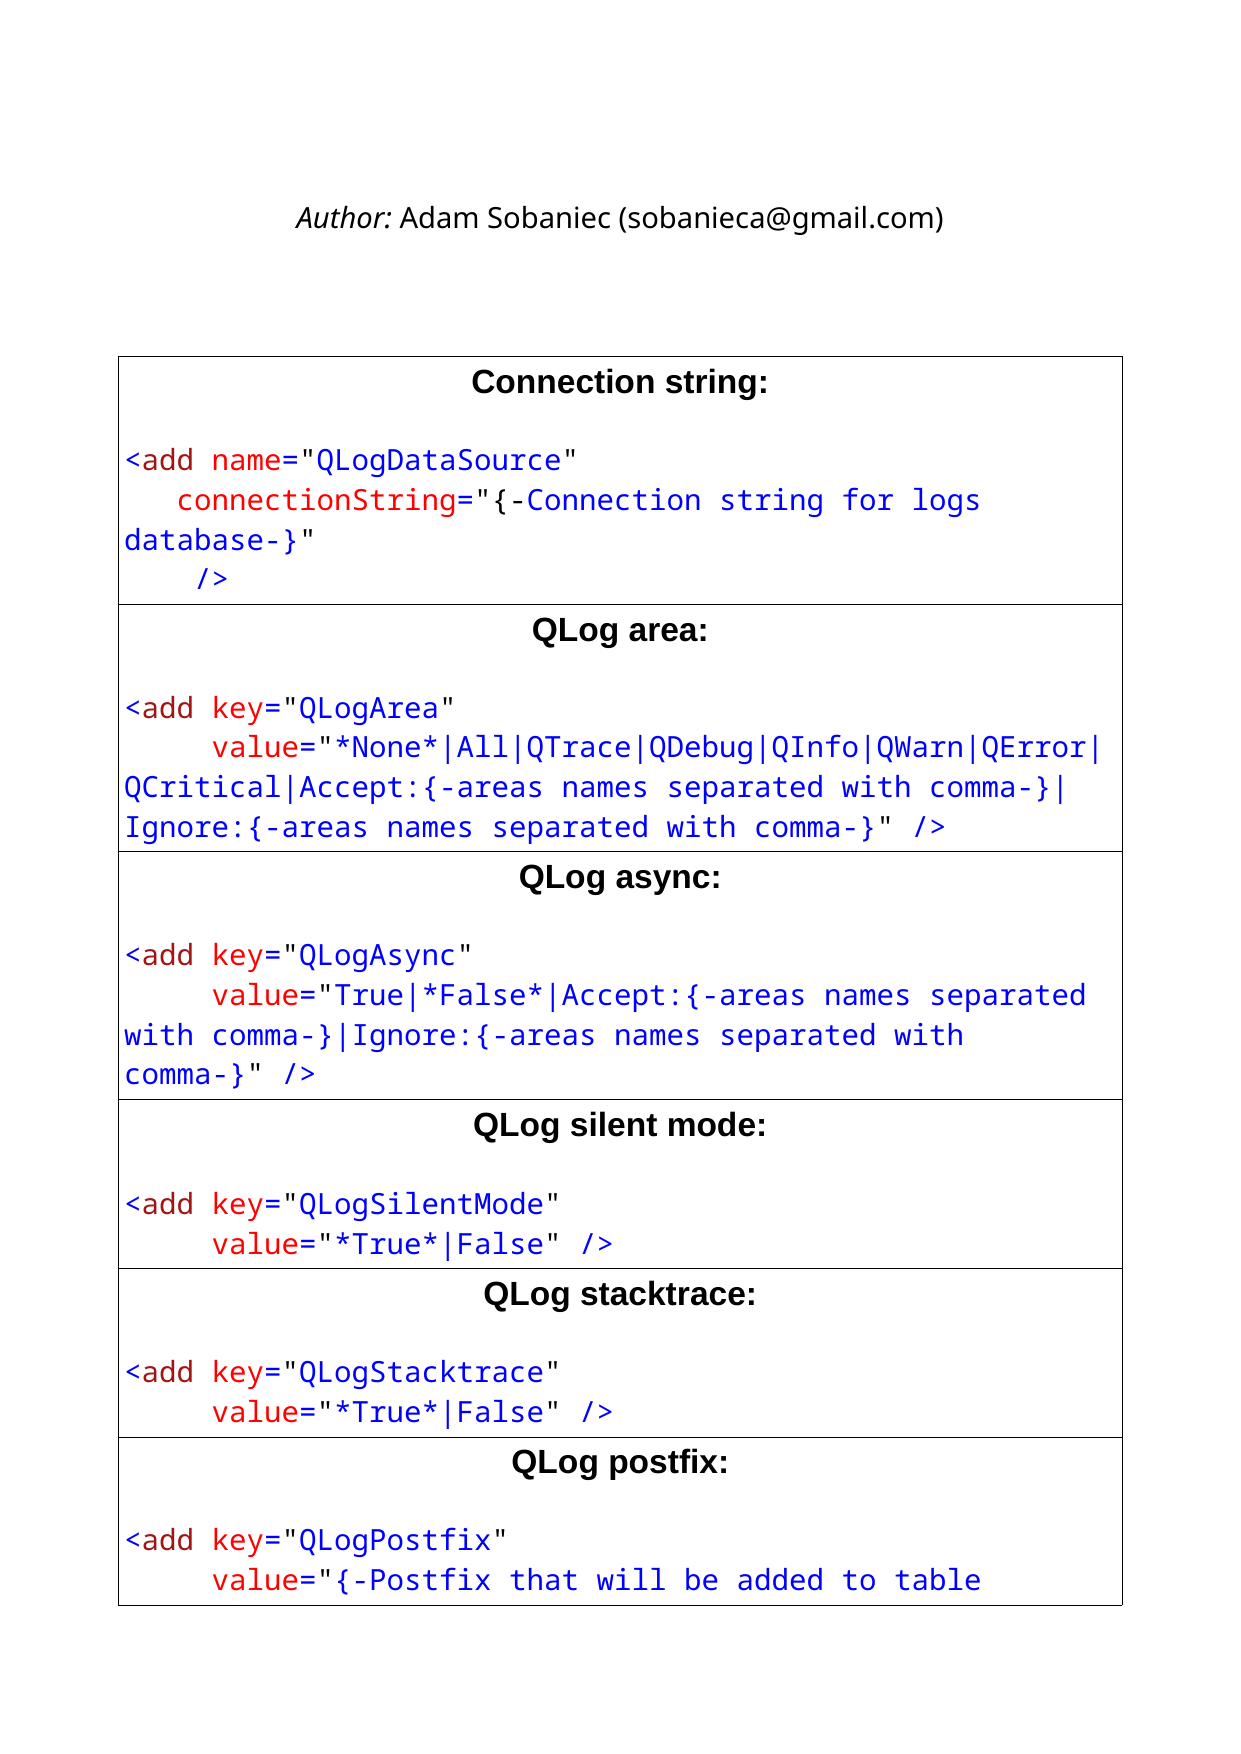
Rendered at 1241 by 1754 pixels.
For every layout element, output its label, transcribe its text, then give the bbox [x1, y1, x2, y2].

table_cell QLog async: <add key="QLogAsync" value="True|*False*|Accept:{-areas names separated with comma-}|Ignore:{-areas names separated with comma-}" /> [119, 852, 1122, 1099]
table_cell QLog postfix: <add key="QLogPostfix" value="{-Postfix that will be added to table [119, 1438, 1122, 1605]
table_cell QLog stacktrace: <add key="QLogStacktrace" value="*True*|False" /> [119, 1269, 1122, 1437]
table_header Connection string: <add name="QLogDataSource" connectionString="{-Connection string for logs database-}" /> [119, 357, 1122, 604]
text Author: Adam Sobaniec (sobanieca@gmail.com) [118, 197, 1122, 237]
table_cell QLog area: <add key="QLogArea" value="*None*|All|QTrace|QDebug|QInfo|QWarn|QError|QCritical|Accept:{-areas names separated with comma-}|Ignore:{-areas names separated with comma-}" /> [119, 605, 1122, 851]
table_cell QLog silent mode: <add key="QLogSilentMode" value="*True*|False" /> [119, 1100, 1122, 1268]
